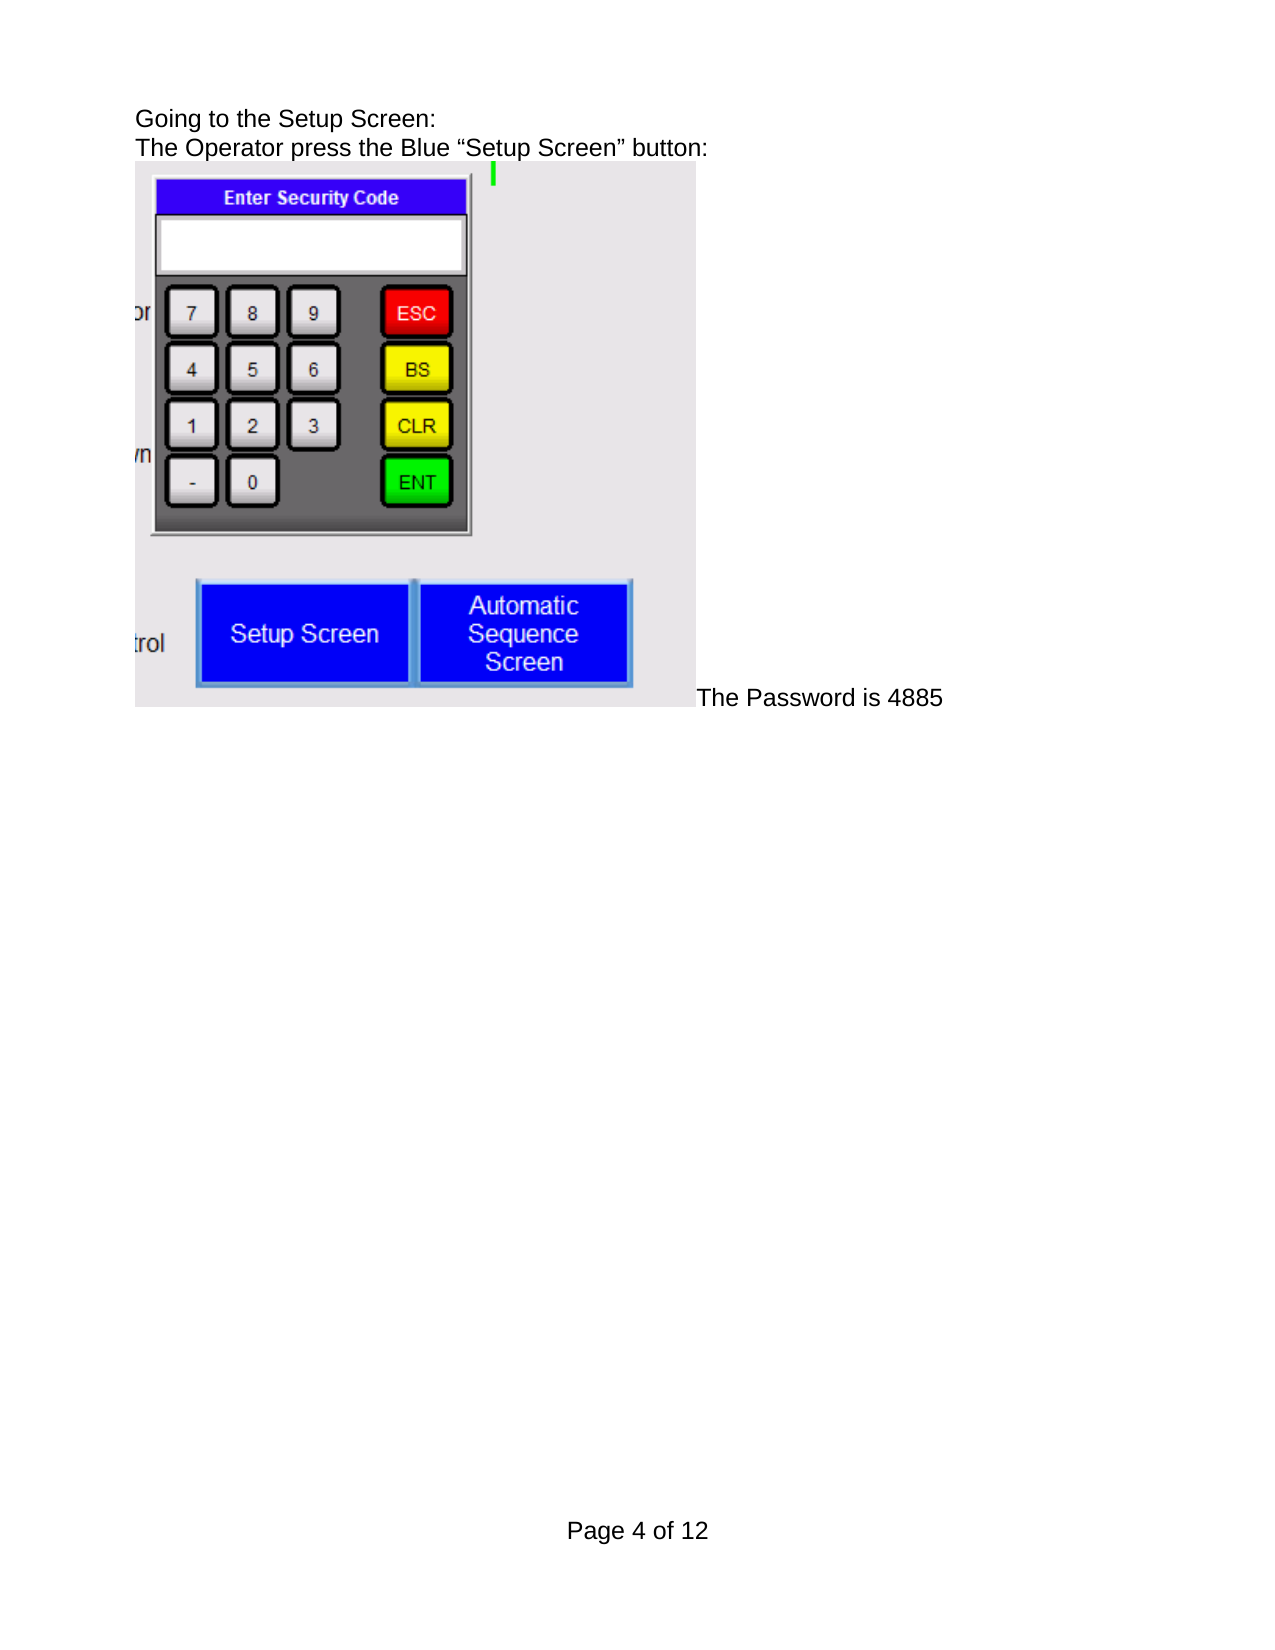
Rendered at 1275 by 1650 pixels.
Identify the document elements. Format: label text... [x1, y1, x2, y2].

text Going to the Setup Screen: [135, 104, 1140, 132]
text The Operator press the Blue “Setup Screen” button: [135, 132, 1140, 161]
text The Password is 4885 [135, 161, 1140, 712]
picture [135, 161, 696, 707]
